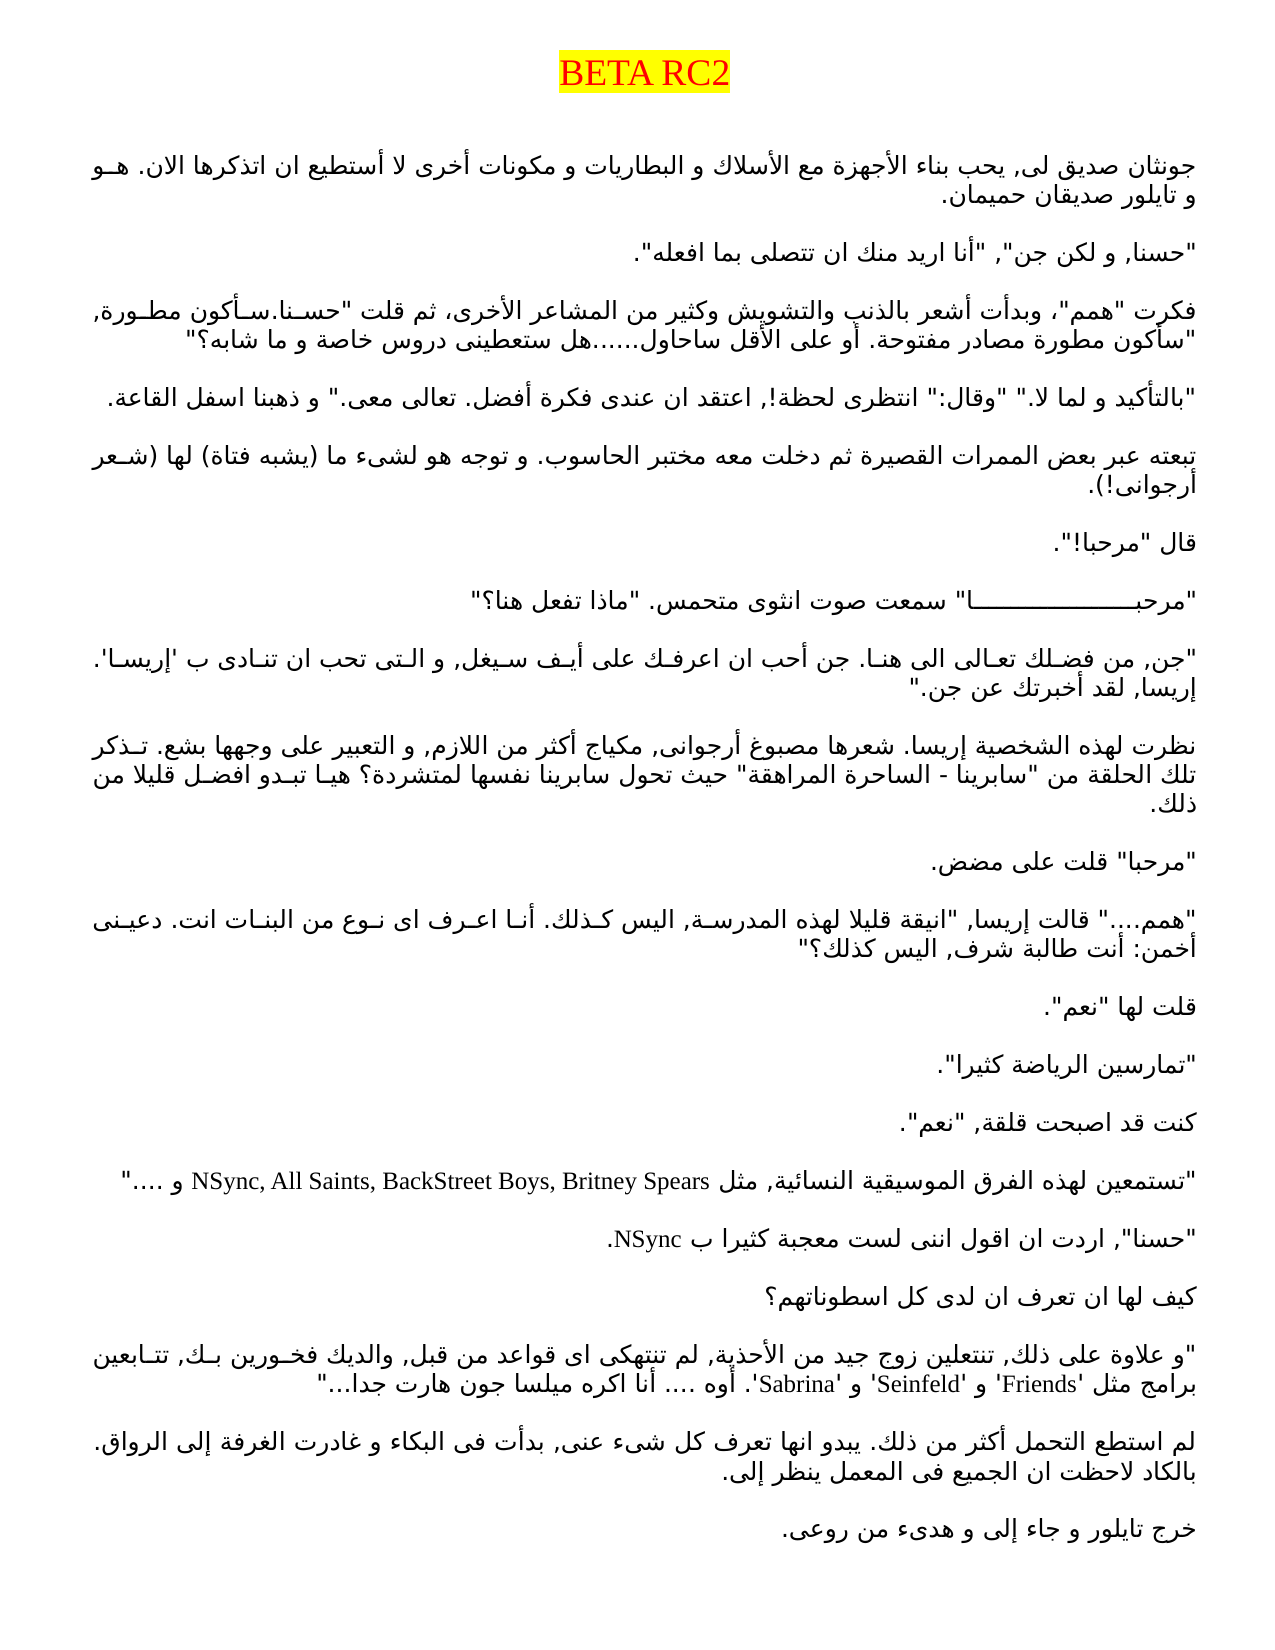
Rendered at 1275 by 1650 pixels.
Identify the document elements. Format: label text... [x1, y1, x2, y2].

text جونثان صديق لى, يحب بناء الأجهزة مع الأسلاك و البطاريات و مكونات أخرى لا أستطيع ان اتذكرها الان. هو و تايلور صديقان حميمان. [92, 151, 1197, 210]
text "و علاوة على ذلك, تنتعلين زوج جيد من الأحذية, لم تنتهكى اى قواعد من قبل, والديك فخورين بك, تتابعين برامج مثل 'Friends' و 'Seinfeld' و 'Sabrina'. أوه .... أنا اكره ميلسا جون هارت جدا..." [92, 1340, 1197, 1399]
text خرج تايلور و جاء إلى و هدىء من روعى. [92, 1514, 1197, 1544]
text "مرحبا" قلت على مضض. [92, 848, 1197, 877]
text فكرت "همم"، وبدأت أشعر بالذنب والتشويش وكثير من المشاعر الأخرى، ثم قلت "حسنا.سأكون مطورة, "سأكون مطورة مصادر مفتوحة. أو على الأقل ساحاول......هل ستعطينى دروس خاصة و ما شابه؟" [92, 296, 1197, 355]
text قلت لها "نعم". [92, 993, 1197, 1022]
text تبعته عبر بعض الممرات القصيرة ثم دخلت معه مختبر الحاسوب. و توجه هو لشىء ما (يشبه فتاة) لها (شعر أرجوانى!). [92, 441, 1197, 500]
text "جن, من فضلك تعالى الى هنا. جن أحب ان اعرفك على أيف سيغل, و التى تحب ان تنادى ب 'إريسا'. إريسا, لقد أخبرتك عن جن." [92, 644, 1197, 703]
text "بالتأكيد و لما لا." "وقال:" انتظرى لحظة!, اعتقد ان عندى فكرة أفضل. تعالى معى." و ذهبنا اسفل القاعة. [92, 383, 1197, 413]
text "تستمعين لهذه الفرق الموسيقية النسائية, مثل NSync, All Saints, BackStreet Boys, Britney Spears و ...." [92, 1166, 1197, 1196]
text "حسنا, و لكن جن", "أنا اريد منك ان تتصلى بما افعله". [92, 238, 1197, 268]
text قال "مرحبا!". [92, 528, 1197, 558]
text "مرحبــــــــــــــــــــــا" سمعت صوت انثوى متحمس. "ماذا تفعل هنا؟" [92, 586, 1197, 616]
text كنت قد اصبحت قلقة, "نعم". [92, 1108, 1197, 1138]
text كيف لها ان تعرف ان لدى كل اسطوناتهم؟ [92, 1282, 1197, 1312]
text نظرت لهذه الشخصية إريسا. شعرها مصبوغ أرجوانى, مكياج أكثر من اللازم, و التعبير على وجهها بشع. تذكر تلك الحلقة من "سابرينا - الساحرة المراهقة" حيث تحول سابرينا نفسها لمتشردة؟ هيا تبدو افضل قليلا من ذلك. [92, 731, 1197, 819]
text "تمارسين الرياضة كثيرا". [92, 1051, 1197, 1080]
text "همم...." قالت إريسا, "انيقة قليلا لهذه المدرسة, اليس كذلك. أنا اعرف اى نوع من البنات انت. دعينى أخمن: أنت طالبة شرف, اليس كذلك؟" [92, 906, 1197, 964]
text لم استطع التحمل أكثر من ذلك. يبدو انها تعرف كل شىء عنى, بدأت فى البكاء و غادرت الغرفة إلى الرواق. بالكاد لاحظت ان الجميع فى المعمل ينظر إلى. [92, 1427, 1197, 1486]
text "حسنا", اردت ان اقول اننى لست معجبة كثيرا ب NSync. [92, 1224, 1197, 1254]
